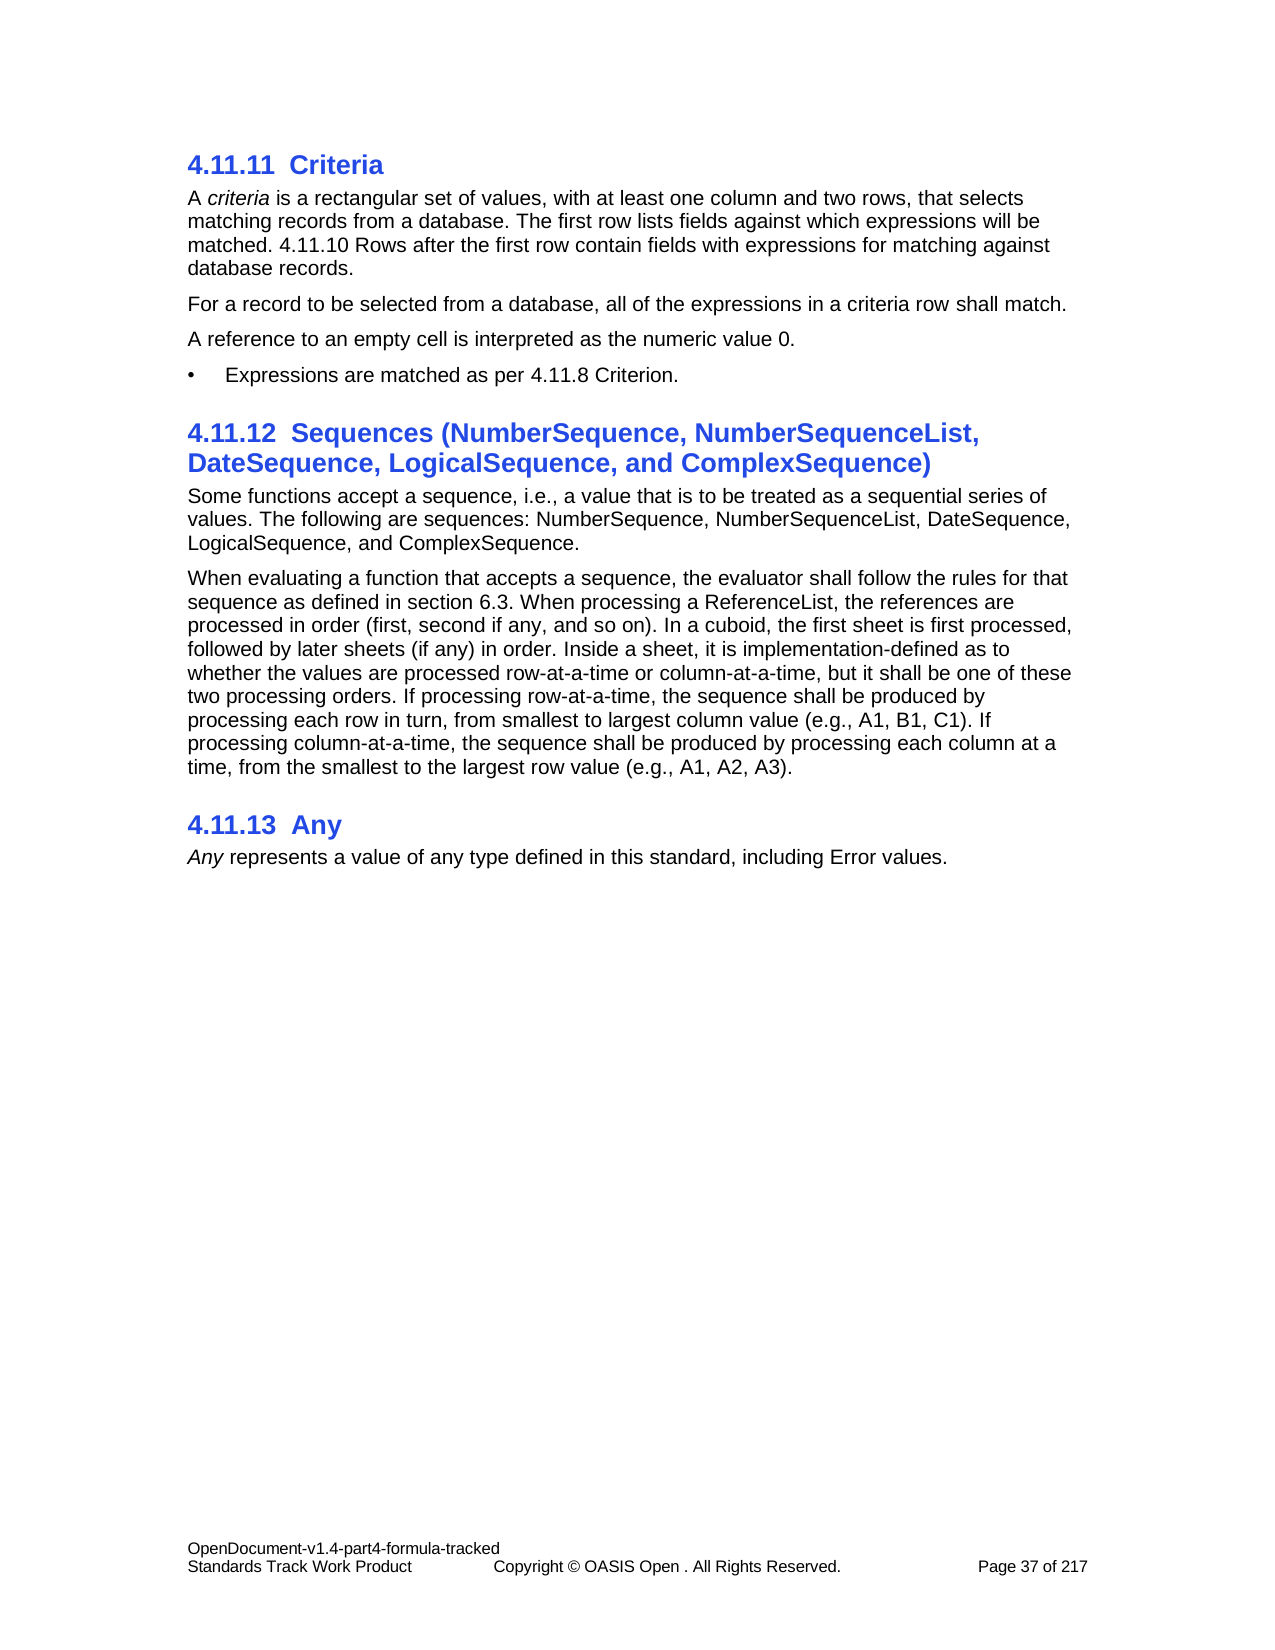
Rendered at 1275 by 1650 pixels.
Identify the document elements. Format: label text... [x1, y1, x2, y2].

list Expressions are matched as per 4.11.8 Criterion. [187, 363, 1088, 387]
subtitle Any [187, 810, 1088, 840]
text A criteria is a rectangular set of values, with at least one column and two rows, that selects matching records from a database. The first row lists fields against which expressions will be matched. 4.11.10 Rows after the first row contain fields with expressions for matching against database records. [187, 186, 1088, 280]
subtitle Sequences (NumberSequence, NumberSequenceList, DateSequence, LogicalSequence, and ComplexSequence) [187, 418, 1088, 478]
text Some functions accept a sequence, i.e., a value that is to be treated as a sequential series of values. The following are sequences: NumberSequence, NumberSequenceList, DateSequence, LogicalSequence, and ComplexSequence. [187, 484, 1088, 555]
subtitle Criteria [187, 150, 1088, 180]
text When evaluating a function that accepts a sequence, the evaluator shall follow the rules for that sequence as defined in section 6.3. When processing a ReferenceList, the references are processed in order (first, second if any, and so on). In a cuboid, the first sheet is first processed, followed by later sheets (if any) in order. Inside a sheet, it is implementation-defined as to whether the values are processed row-at-a-time or column-at-a-time, but it shall be one of these two processing orders. If processing row-at-a-time, the sequence shall be produced by processing each row in turn, from smallest to largest column value (e.g., A1, B1, C1). If processing column-at-a-time, the sequence shall be produced by processing each column at a time, from the smallest to the largest row value (e.g., A1, A2, A3). [187, 567, 1088, 779]
text A reference to an empty cell is interpreted as the numeric value 0. [187, 328, 1088, 351]
text For a record to be selected from a database, all of the expressions in a criteria row shall match. [187, 292, 1088, 316]
text Any represents a value of any type defined in this standard, including Error values. [187, 846, 1088, 869]
